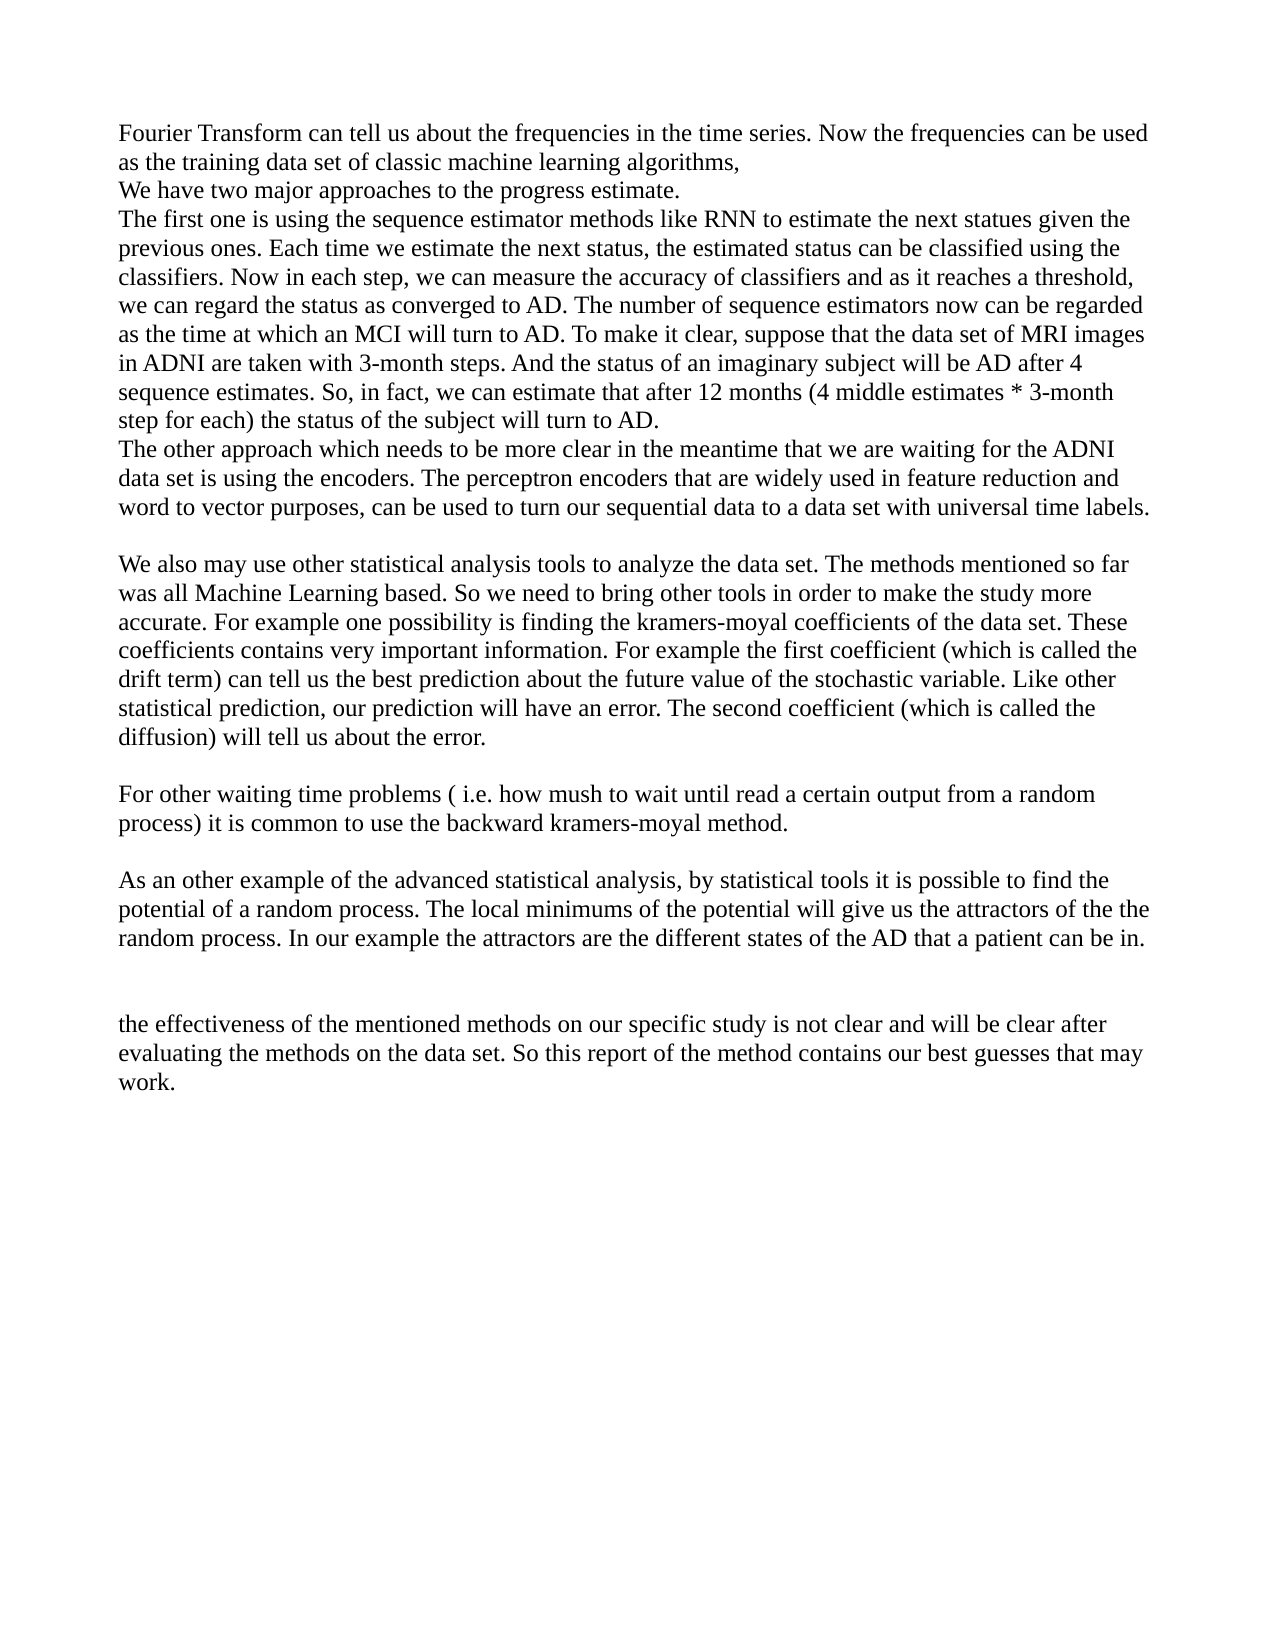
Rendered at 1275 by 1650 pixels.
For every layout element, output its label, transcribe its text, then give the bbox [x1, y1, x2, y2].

text Fourier Transform can tell us about the frequencies in the time series. Now the frequencies can be used as the training data set of classic machine learning algorithms, [118, 118, 1157, 176]
text We also may use other statistical analysis tools to analyze the data set. The methods mentioned so far was all Machine Learning based. So we need to bring other tools in order to make the study more accurate. For example one possibility is finding the kramers-moyal coefficients of the data set. These coefficients contains very important information. For example the first coefficient (which is called the drift term) can tell us the best prediction about the future value of the stochastic variable. Like other statistical prediction, our prediction will have an error. The second coefficient (which is called the diffusion) will tell us about the error. [118, 549, 1157, 751]
text As an other example of the advanced statistical analysis, by statistical tools it is possible to find the potential of a random process. The local minimums of the potential will give us the attractors of the the random process. In our example the attractors are the different states of the AD that a patient can be in. [118, 866, 1157, 952]
text We have two major approaches to the progress estimate. [118, 176, 1157, 204]
text For other waiting time problems ( i.e. how mush to wait until read a certain output from a random process) it is common to use the backward kramers-moyal method. [118, 779, 1157, 837]
text the effectiveness of the mentioned methods on our specific study is not clear and will be clear after evaluating the methods on the data set. So this report of the method contains our best guesses that may work. [118, 1009, 1157, 1096]
text The other approach which needs to be more clear in the meantime that we are waiting for the ADNI data set is using the encoders. The perceptron encoders that are widely used in feature reduction and word to vector purposes, can be used to turn our sequential data to a data set with universal time labels. [118, 434, 1157, 521]
text The first one is using the sequence estimator methods like RNN to estimate the next statues given the previous ones. Each time we estimate the next status, the estimated status can be classified using the classifiers. Now in each step, we can measure the accuracy of classifiers and as it reaches a threshold, we can regard the status as converged to AD. The number of sequence estimators now can be regarded as the time at which an MCI will turn to AD. To make it clear, suppose that the data set of MRI images in ADNI are taken with 3-month steps. And the status of an imaginary subject will be AD after 4 sequence estimates. So, in fact, we can estimate that after 12 months (4 middle estimates * 3-month step for each) the status of the subject will turn to AD. [118, 204, 1157, 434]
